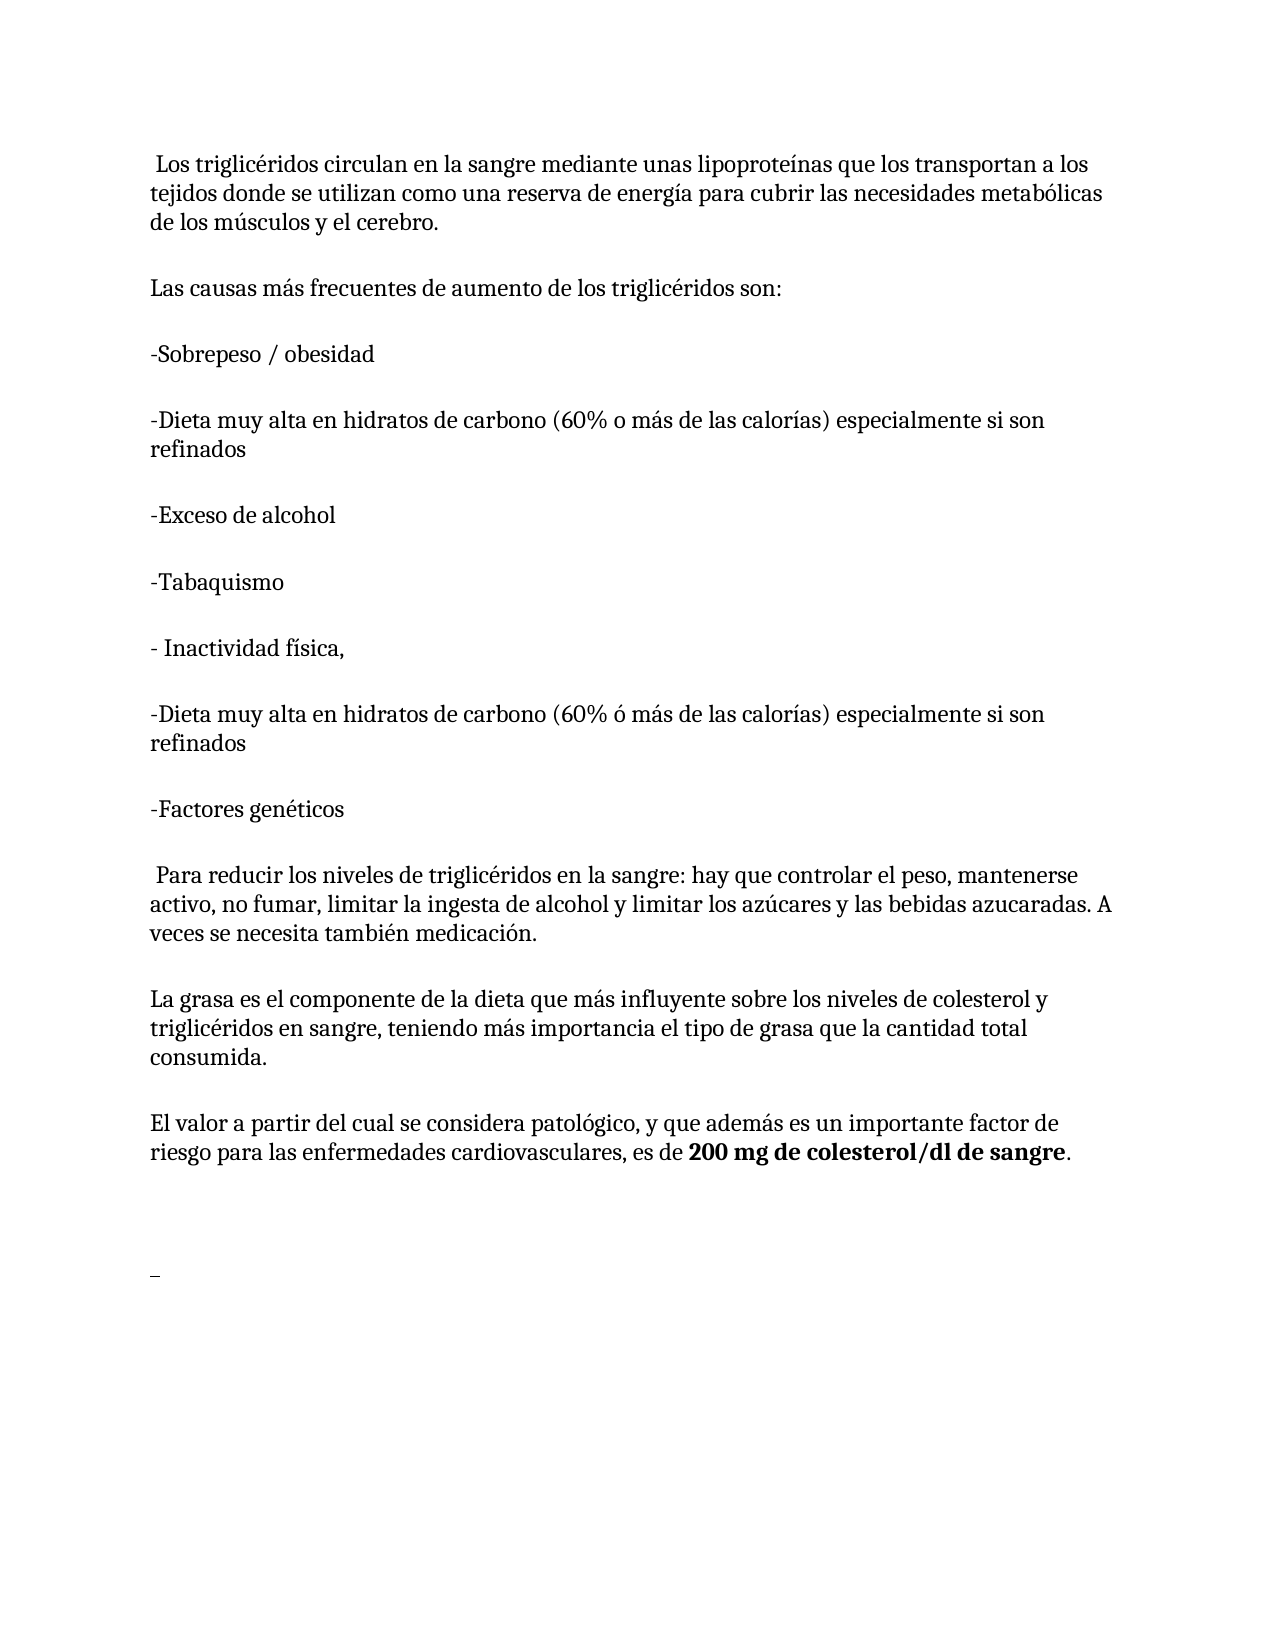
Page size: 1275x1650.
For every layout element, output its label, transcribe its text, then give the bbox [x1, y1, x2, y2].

text -Sobrepeso / obesidad [150, 340, 1125, 369]
table_cell Alto [155, 1352, 160, 1377]
text Para reducir los niveles de triglicéridos en la sangre: hay que controlar el peso, mantenerse activo, no fumar, limitar la ingesta de alcohol y limitar los azúcares y las bebidas azucaradas. A veces se necesita también medicación. [150, 861, 1125, 947]
text -Dieta muy alta en hidratos de carbono (60% o más de las calorías) especialmente si son refinados [150, 406, 1125, 464]
text Los triglicéridos circulan en la sangre mediante unas lipoproteínas que los transportan a los tejidos donde se utilizan como una reserva de energía para cubrir las necesidades metabólicas de los músculos y el cerebro. [150, 150, 1125, 236]
table_cell [155, 1402, 160, 1427]
table_header [155, 1251, 160, 1276]
text -Tabaquismo [150, 567, 1125, 596]
text -Factores genéticos [150, 795, 1125, 824]
text -Exceso de alcohol [150, 501, 1125, 530]
table_cell [155, 1427, 160, 1452]
text Las causas más frecuentes de aumento de los triglicéridos son: [150, 274, 1125, 302]
table_cell [155, 1277, 160, 1302]
text - Inactividad física, [150, 634, 1125, 662]
text La grasa es el componente de la dieta que más influyente sobre los niveles de colesterol y triglicéridos en sangre, teniendo más importancia el tipo de grasa que la cantidad total consumida. [150, 985, 1125, 1071]
table_cell [150, 1402, 154, 1427]
text -Dieta muy alta en hidratos de carbono (60% ó más de las calorías) especialmente si son refinados [150, 700, 1125, 757]
text El valor a partir del cual se considera patológico, y que además es un importante factor de riesgo para las enfermedades cardiovasculares, es de 200 mg de colesterol/dl de sangre. [150, 1109, 1125, 1166]
